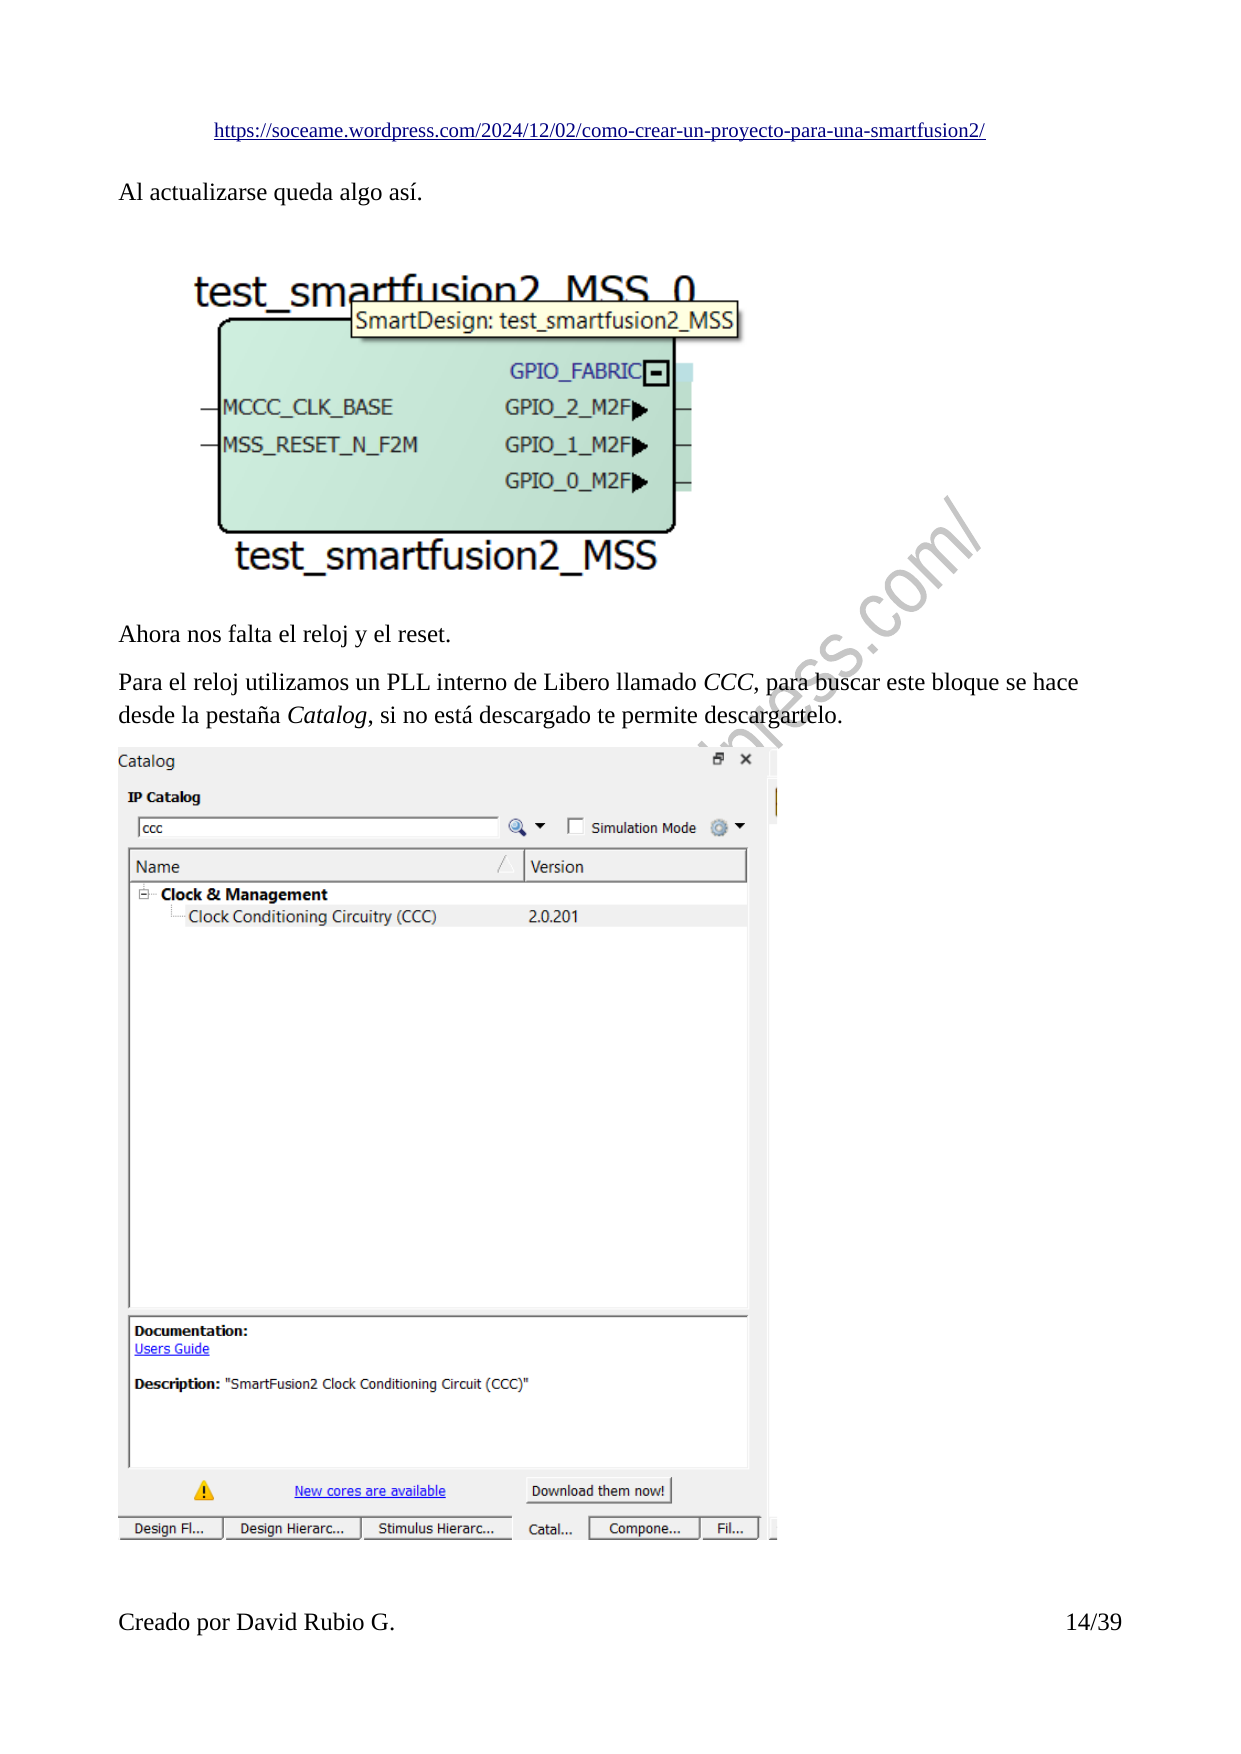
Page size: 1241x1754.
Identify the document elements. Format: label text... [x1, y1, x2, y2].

picture [118, 224, 784, 595]
text Al actualizarse queda algo así. [118, 177, 1122, 206]
text Ahora nos falta el reloj y el reset. [118, 619, 1122, 648]
picture [118, 747, 778, 1540]
text Para el reloj utilizamos un PLL interno de Libero llamado CCC, para buscar este bloque se hace desde la pestaña Catalog, si no está descargado te permite descargartelo. [118, 667, 1122, 729]
